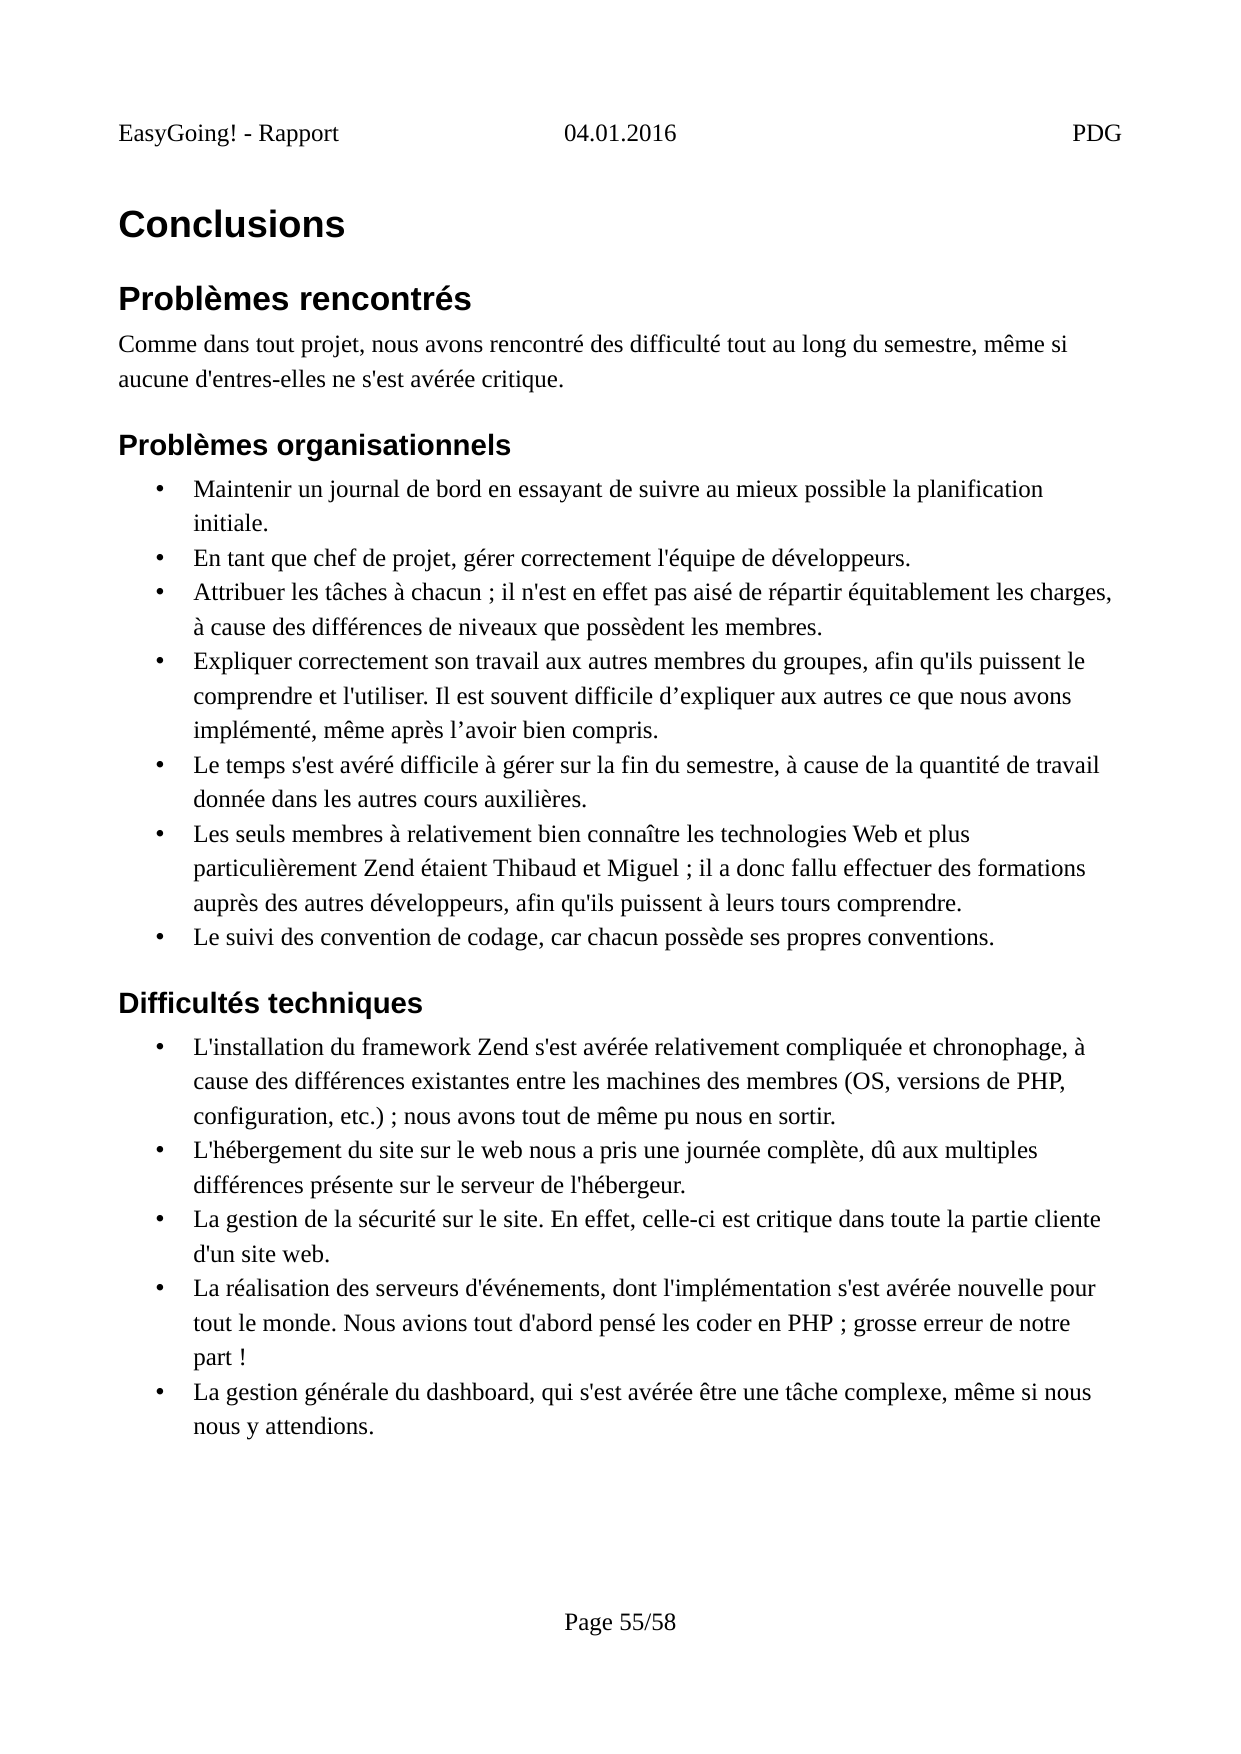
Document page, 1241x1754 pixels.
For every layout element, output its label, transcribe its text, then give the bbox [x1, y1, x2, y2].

list Expliquer correctement son travail aux autres membres du groupes, afin qu'ils puissent le comprendre et l'utiliser. Il est souvent difficile d’expliquer aux autres ce que nous avons implémenté, même après l’avoir bien compris. [156, 646, 1122, 744]
list La réalisation des serveurs d'événements, dont l'implémentation s'est avérée nouvelle pour tout le monde. Nous avions tout d'abord pensé les coder en PHP ; grosse erreur de notre part ! [156, 1273, 1122, 1371]
list L'installation du framework Zend s'est avérée relativement compliquée et chronophage, à cause des différences existantes entre les machines des membres (OS, versions de PHP, configuration, etc.) ; nous avons tout de même pu nous en sortir. [156, 1032, 1122, 1130]
list La gestion générale du dashboard, qui s'est avérée être une tâche complexe, même si nous nous y attendions. [156, 1377, 1122, 1440]
list Les seuls membres à relativement bien connaître les technologies Web et plus particulièrement Zend étaient Thibaud et Miguel ; il a donc fallu effectuer des formations auprès des autres développeurs, afin qu'ils puissent à leurs tours comprendre. [156, 819, 1122, 916]
list La gestion de la sécurité sur le site. En effet, celle-ci est critique dans toute la partie cliente d'un site web. [156, 1204, 1122, 1268]
list Le temps s'est avéré difficile à gérer sur la fin du semestre, à cause de la quantité de travail donnée dans les autres cours auxilières. [156, 750, 1122, 813]
subtitle Problèmes organisationnels [118, 428, 1122, 461]
text Comme dans tout projet, nous avons rencontré des difficulté tout au long du semestre, même si aucune d'entres-elles ne s'est avérée critique. [118, 329, 1122, 393]
list L'hébergement du site sur le web nous a pris une journée complète, dû aux multiples différences présente sur le serveur de l'hébergeur. [156, 1135, 1122, 1199]
subtitle Problèmes rencontrés [118, 278, 1122, 317]
subtitle Conclusions [118, 201, 1122, 245]
list Le suivi des convention de codage, car chacun possède ses propres conventions. [156, 922, 1122, 951]
list En tant que chef de projet, gérer correctement l'équipe de développeurs. [156, 543, 1122, 572]
list Attribuer les tâches à chacun ; il n'est en effet pas aisé de répartir équitablement les charges, à cause des différences de niveaux que possèdent les membres. [156, 577, 1122, 641]
list Maintenir un journal de bord en essayant de suivre au mieux possible la planification initiale. [156, 474, 1122, 537]
subtitle Difficultés techniques [118, 986, 1122, 1019]
